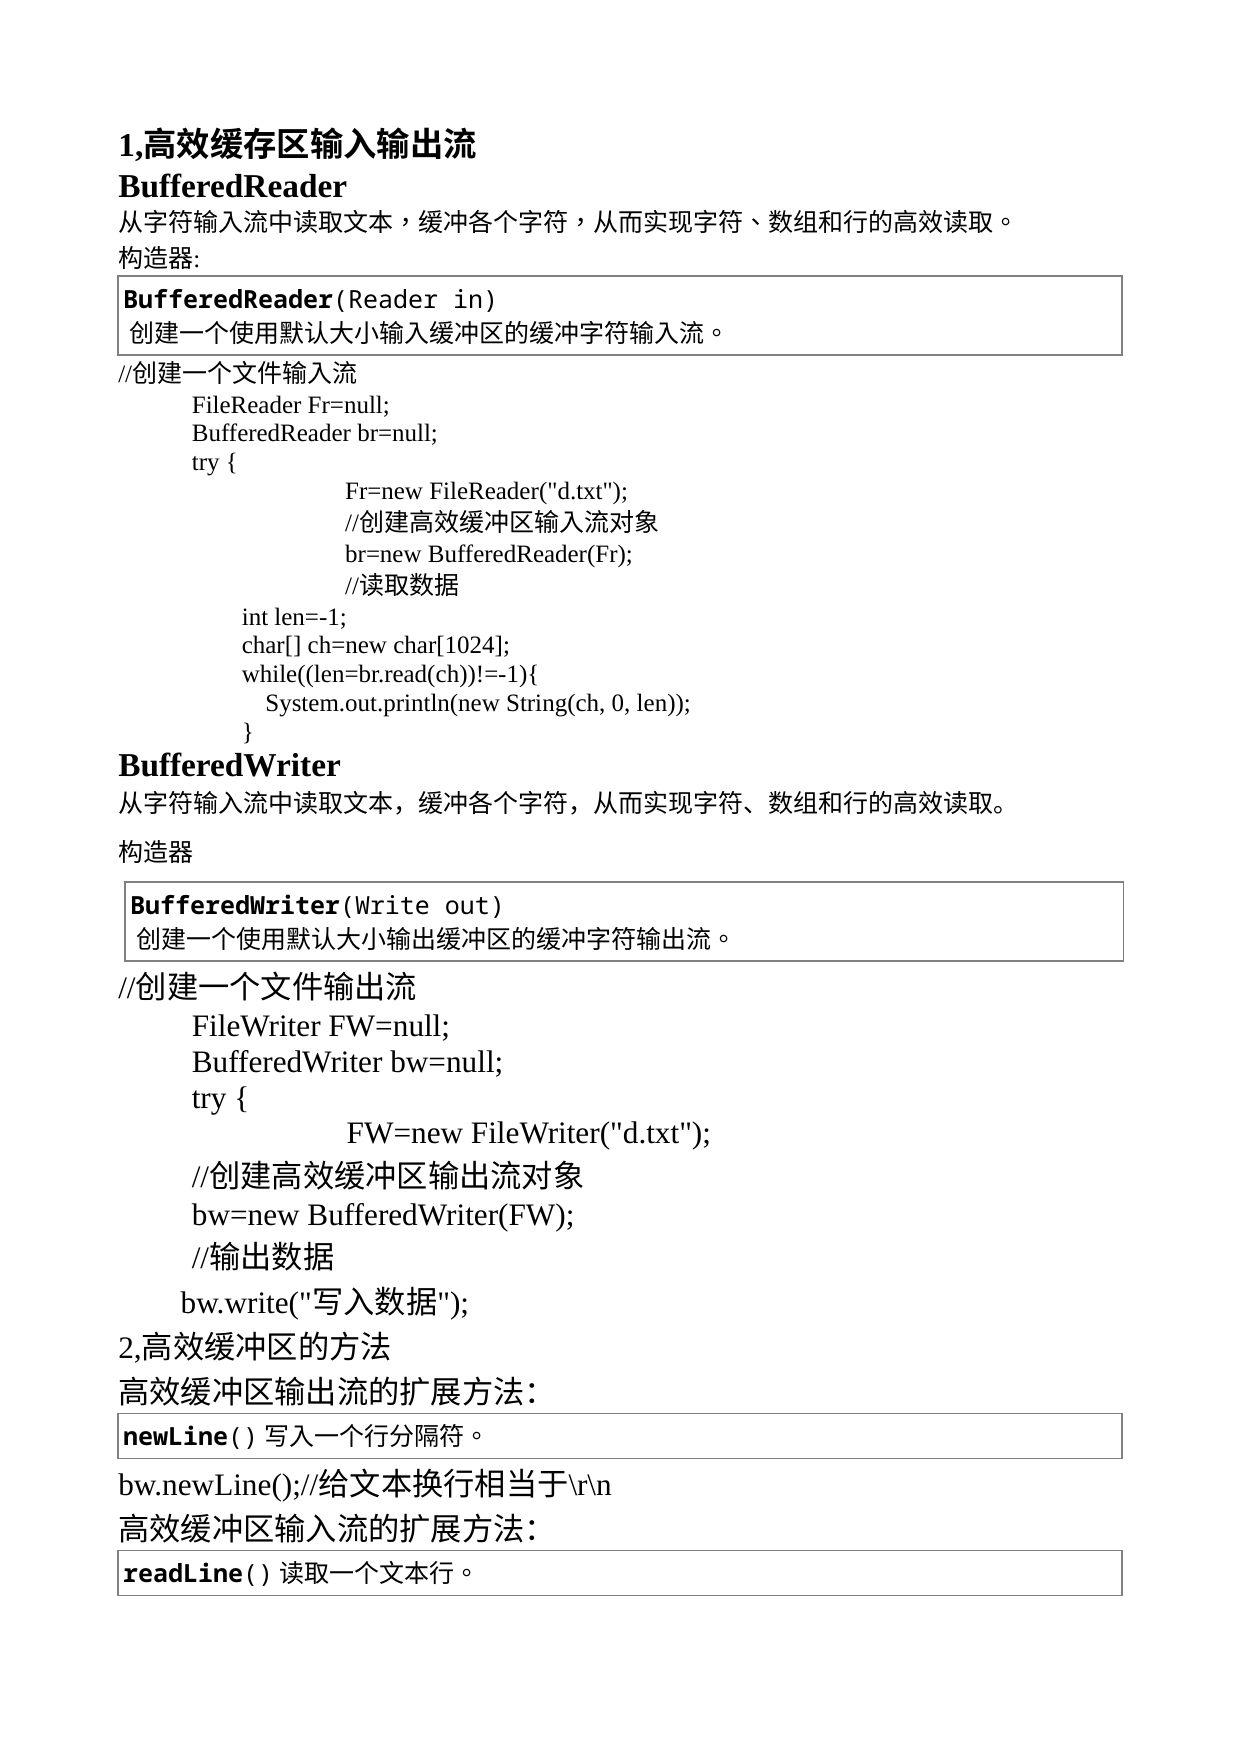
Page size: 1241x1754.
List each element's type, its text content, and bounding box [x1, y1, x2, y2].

text Fr=new FileReader("d.txt"); [118, 476, 1122, 505]
text br=new BufferedReader(Fr); [118, 539, 1122, 567]
text //创建高效缓冲区输入流对象 [118, 505, 1122, 539]
text //输出数据 [118, 1232, 1122, 1277]
text 高效缓冲区输入流的扩展方法： [118, 1504, 1122, 1550]
table_header newLine() 写入一个行分隔符。 [119, 1414, 1121, 1458]
table_header readLine() 读取一个文本行。 [119, 1551, 1121, 1595]
text BufferedReader [118, 166, 1122, 205]
text //创建一个文件输入流 [118, 356, 1122, 390]
text FW=new FileWriter("d.txt"); [118, 1115, 1122, 1151]
text FileReader Fr=null; [118, 390, 1122, 418]
text //创建高效缓冲区输出流对象 [118, 1151, 1122, 1196]
text char[] ch=new char[1024]; [118, 630, 1122, 659]
text try { [118, 447, 1122, 476]
text FileWriter FW=null; [118, 1007, 1122, 1043]
text 1,高效缓存区输入输出流 [118, 118, 1122, 166]
text //创建一个文件输出流 [118, 962, 1122, 1007]
text bw=new BufferedWriter(FW); [118, 1196, 1122, 1232]
text 高效缓冲区输出流的扩展方法： [118, 1367, 1122, 1413]
text System.out.println(new String(ch, 0, len)); [118, 688, 1122, 717]
text BufferedReader br=null; [118, 418, 1122, 447]
table_header BufferedWriter(Write out) 创建一个使用默认大小输出缓冲区的缓冲字符输出流。 [126, 883, 1123, 960]
text int len=-1; [118, 602, 1122, 630]
text bw.newLine();//给文本换行相当于\r\n [118, 1459, 1122, 1504]
text while((len=br.read(ch))!=-1){ [118, 659, 1122, 688]
text 2,高效缓冲区的方法 [118, 1322, 1122, 1367]
text BufferedWriter [118, 745, 1122, 784]
text //读取数据 [118, 567, 1122, 602]
text 从字符输入流中读取文本，缓冲各个字符，从而实现字符、数组和行的高效读取。 [118, 784, 1122, 820]
table_header BufferedReader(Reader in) 创建一个使用默认大小输入缓冲区的缓冲字符输入流。 [119, 277, 1121, 354]
text 构造器 [118, 832, 1122, 869]
text 从字符输入流中读取文本，缓冲各个字符，从而实现字符、数组和行的高效读取。 [118, 205, 1122, 239]
text try { [118, 1079, 1122, 1115]
text BufferedWriter bw=null; [118, 1043, 1122, 1079]
text bw.write("写入数据"); [118, 1277, 1122, 1322]
text } [118, 717, 1122, 745]
text 构造器: [118, 239, 1122, 275]
